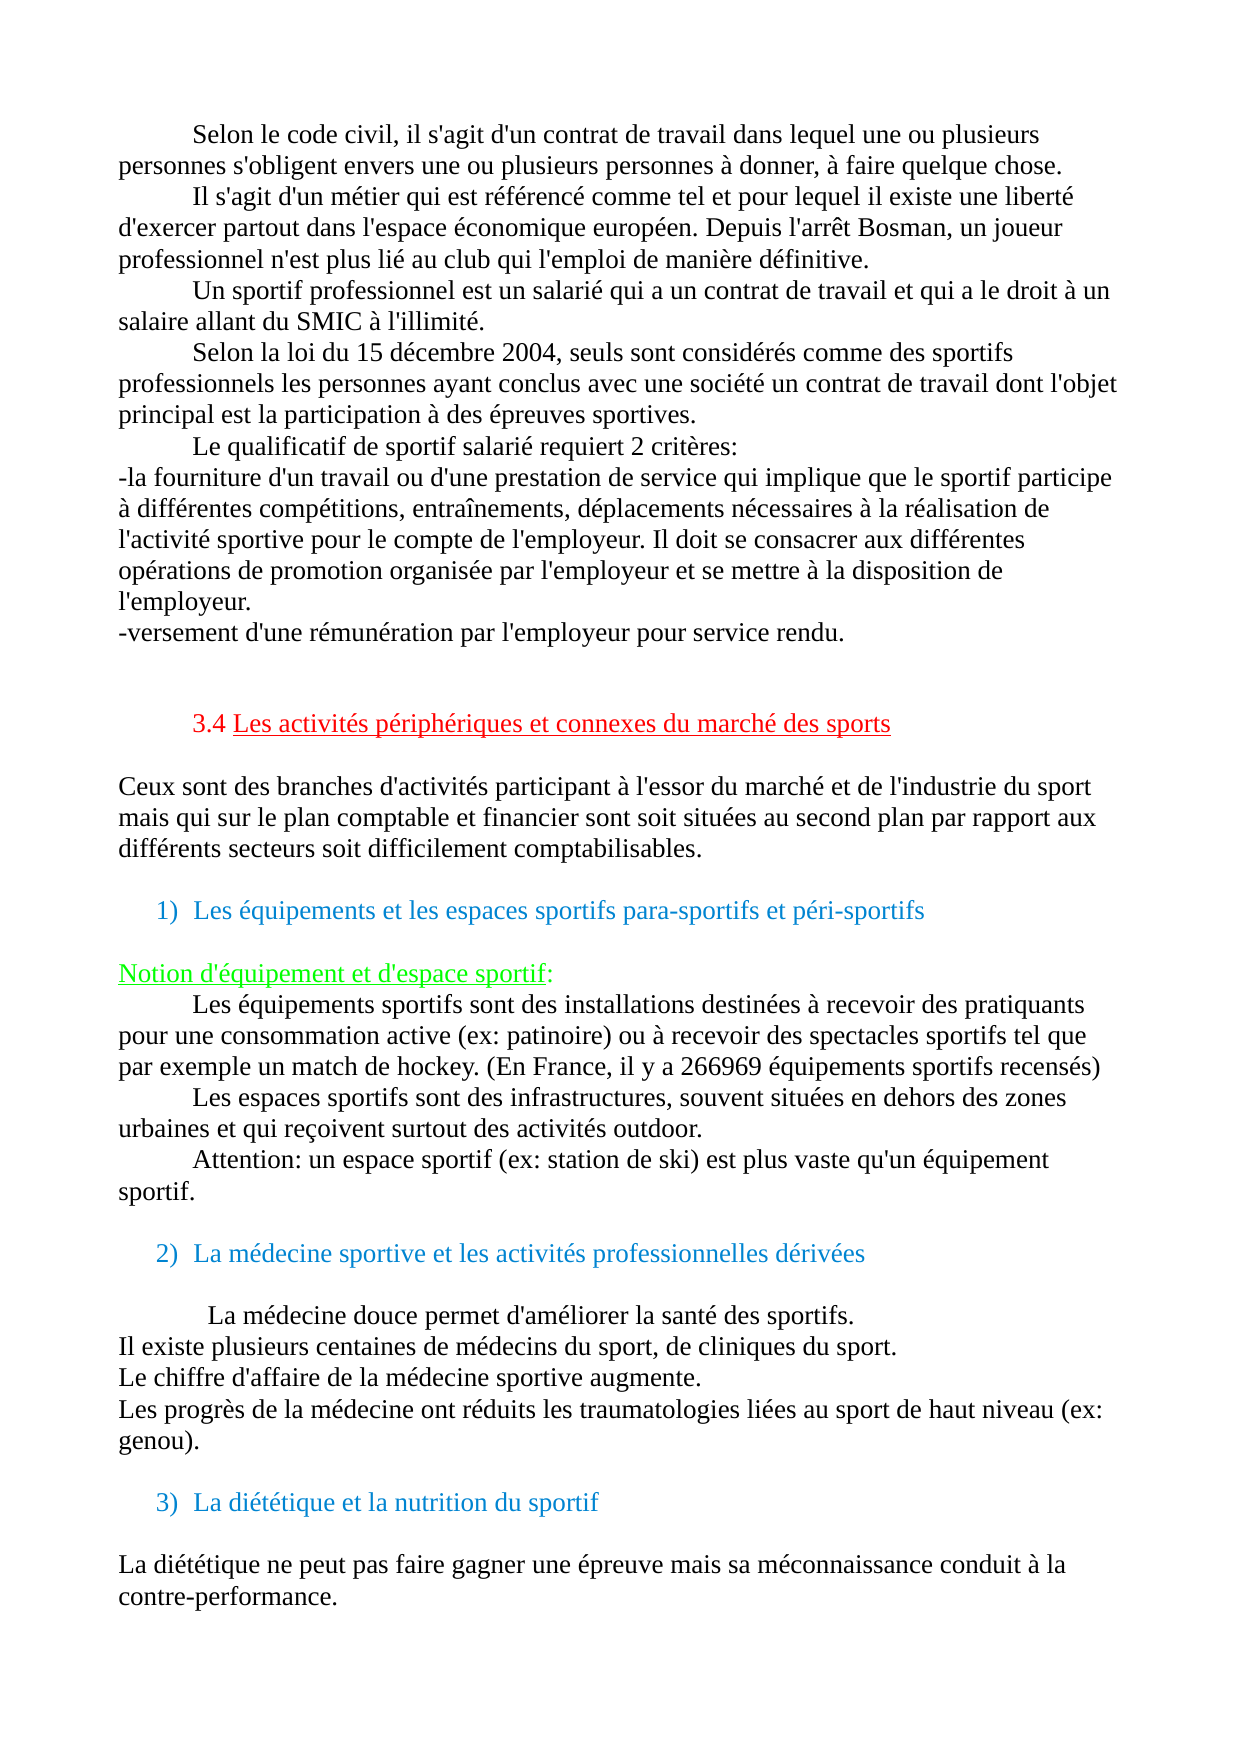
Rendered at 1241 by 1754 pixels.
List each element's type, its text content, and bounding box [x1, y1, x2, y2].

text Notion d'équipement et d'espace sportif: [118, 957, 1122, 988]
text Il s'agit d'un métier qui est référencé comme tel et pour lequel il existe une liberté d'exercer partout dans l'espace économique européen. Depuis l'arrêt Bosman, un joueur professionnel n'est plus lié au club qui l'emploi de manière définitive. [118, 180, 1122, 274]
text Selon la loi du 15 décembre 2004, seuls sont considérés comme des sportifs professionnels les personnes ayant conclus avec une société un contrat de travail dont l'objet principal est la participation à des épreuves sportives. [118, 336, 1122, 429]
text Ceux sont des branches d'activités participant à l'essor du marché et de l'industrie du sport mais qui sur le plan comptable et financier sont soit situées au second plan par rapport aux différents secteurs soit difficilement comptabilisables. [118, 770, 1122, 863]
text Les équipements sportifs sont des installations destinées à recevoir des pratiquants pour une consommation active (ex: patinoire) ou à recevoir des spectacles sportifs tel que par exemple un match de hockey. (En France, il y a 266969 équipements sportifs recensés) [118, 988, 1122, 1081]
text La médecine douce permet d'améliorer la santé des sportifs. [207, 1299, 1122, 1330]
text Le chiffre d'affaire de la médecine sportive augmente. [118, 1362, 1122, 1393]
text Un sportif professionnel est un salarié qui a un contrat de travail et qui a le droit à un salaire allant du SMIC à l'illimité. [118, 274, 1122, 336]
text Les espaces sportifs sont des infrastructures, souvent situées en dehors des zones urbaines et qui reçoivent surtout des activités outdoor. [118, 1081, 1122, 1143]
text Le qualificatif de sportif salarié requiert 2 critères: [118, 429, 1122, 461]
text Attention: un espace sportif (ex: station de ski) est plus vaste qu'un équipement sportif. [118, 1143, 1122, 1206]
text 3.4 Les activités périphériques et connexes du marché des sports [118, 707, 1122, 739]
text -versement d'une rémunération par l'employeur pour service rendu. [118, 616, 1122, 648]
text Les progrès de la médecine ont réduits les traumatologies liées au sport de haut niveau (ex: genou). [118, 1393, 1122, 1455]
list La diététique et la nutrition du sportif [156, 1486, 1122, 1517]
list Les équipements et les espaces sportifs para-sportifs et péri-sportifs [156, 894, 1122, 926]
text -la fourniture d'un travail ou d'une prestation de service qui implique que le sportif participe à différentes compétitions, entraînements, déplacements nécessaires à la réalisation de l'activité sportive pour le compte de l'employeur. Il doit se consacrer aux différentes opérations de promotion organisée par l'employeur et se mettre à la disposition de l'employeur. [118, 461, 1122, 616]
list La médecine sportive et les activités professionnelles dérivées [156, 1237, 1122, 1268]
text La diététique ne peut pas faire gagner une épreuve mais sa méconnaissance conduit à la contre-performance. [118, 1548, 1122, 1611]
text Il existe plusieurs centaines de médecins du sport, de cliniques du sport. [118, 1330, 1122, 1362]
text Selon le code civil, il s'agit d'un contrat de travail dans lequel une ou plusieurs personnes s'obligent envers une ou plusieurs personnes à donner, à faire quelque chose. [118, 118, 1122, 180]
